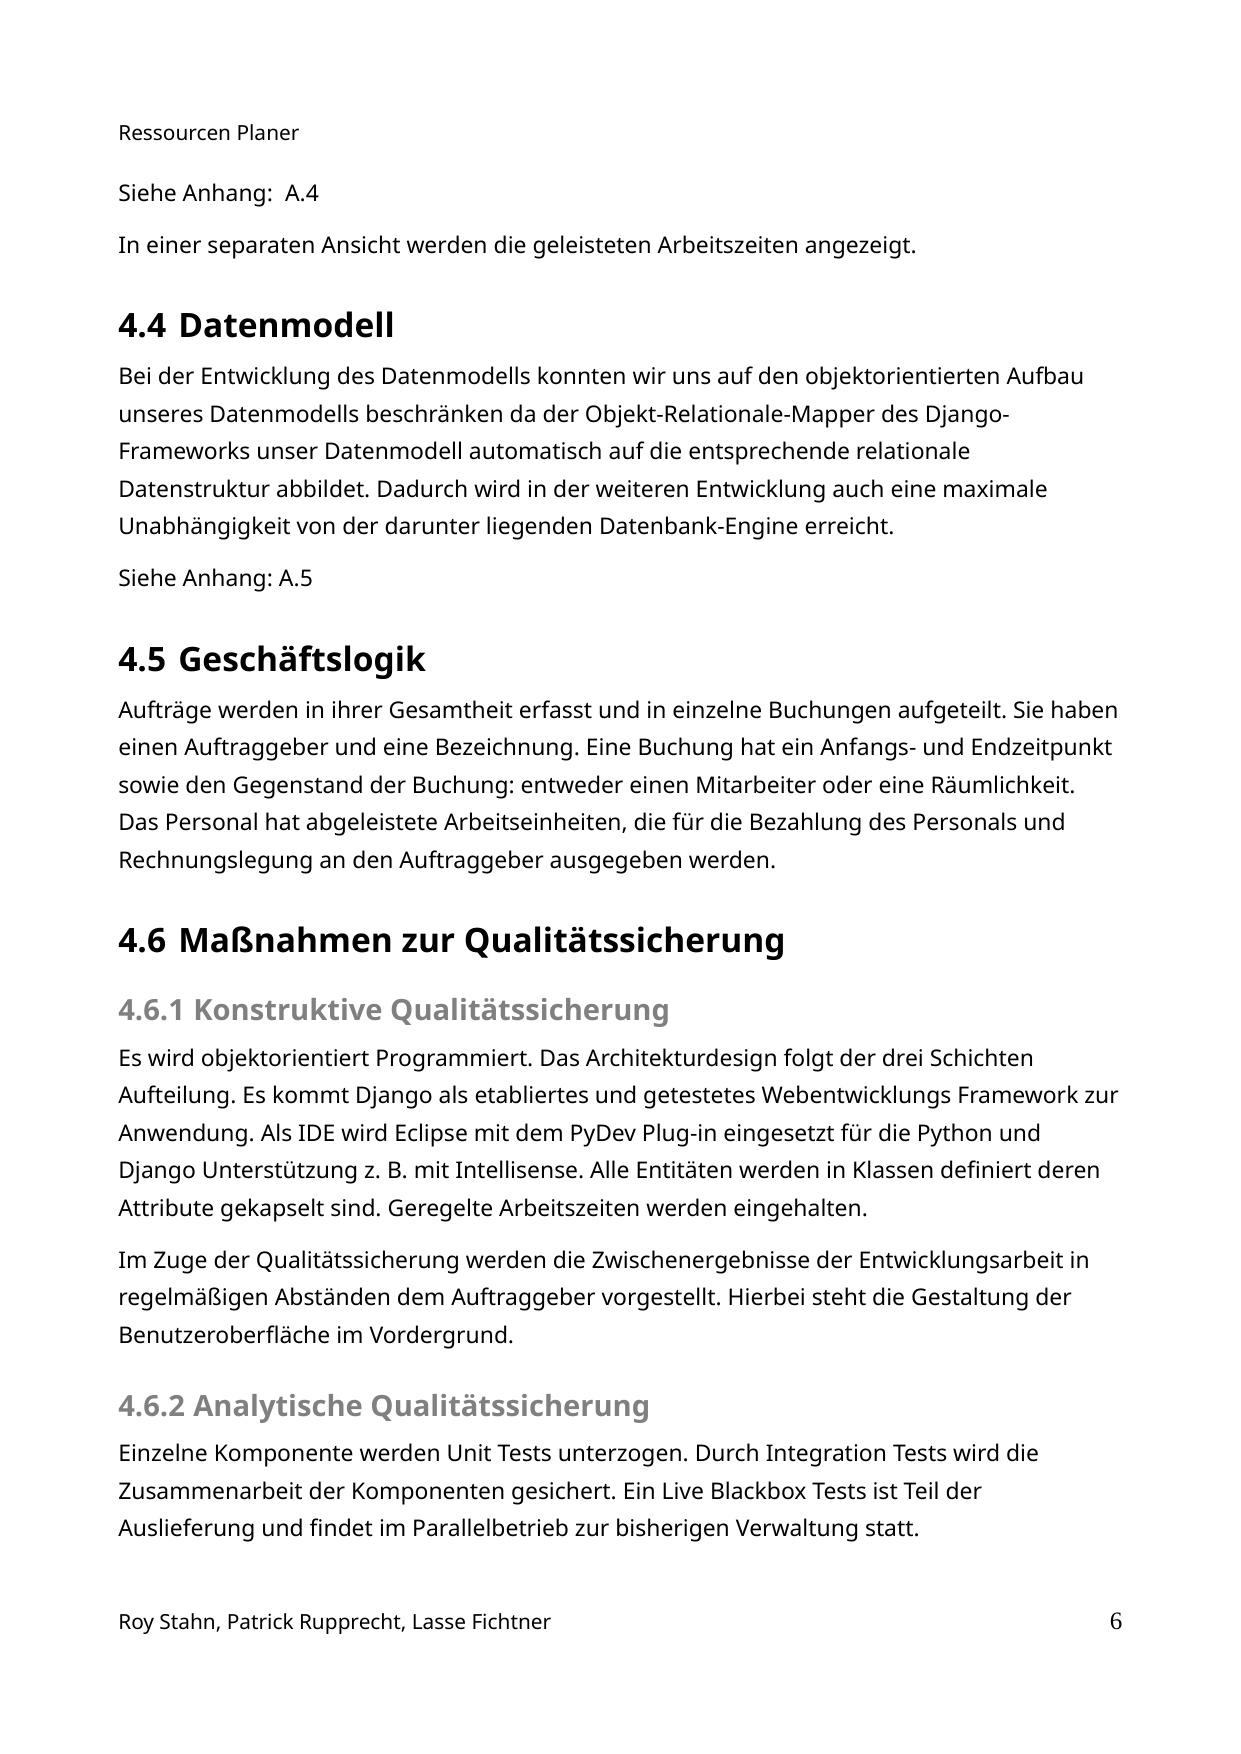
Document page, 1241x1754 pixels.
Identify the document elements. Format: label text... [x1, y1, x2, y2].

subtitle Geschäftslogik [118, 635, 1122, 681]
subtitle Analytische Qualitätssicherung [118, 1385, 1122, 1425]
text Siehe Anhang: A.4 [118, 177, 1122, 208]
text Es wird objektorientiert Programmiert. Das Architekturdesign folgt der drei Schichten Aufteilung. Es kommt Django als etabliertes und getestetes Webentwicklungs Framework zur Anwendung. Als IDE wird Eclipse mit dem PyDev Plug-in eingesetzt für die Python und Django Unterstützung z. B. mit Intellisense. Alle Entitäten werden in Klassen definiert deren Attribute gekapselt sind. Geregelte Arbeitszeiten werden eingehalten. [118, 1041, 1122, 1223]
text Im Zuge der Qualitätssicherung werden die Zwischenergebnisse der Entwicklungsarbeit in regelmäßigen Abständen dem Auftraggeber vorgestellt. Hierbei steht die Gestaltung der Benutzeroberfläche im Vordergrund. [118, 1243, 1122, 1350]
text Aufträge werden in ihrer Gesamtheit erfasst und in einzelne Buchungen aufgeteilt. Sie haben einen Auftraggeber und eine Bezeichnung. Eine Buchung hat ein Anfangs- und Endzeitpunkt sowie den Gegenstand der Buchung: entweder einen Mitarbeiter oder eine Räumlichkeit. Das Personal hat abgeleistete Arbeitseinheiten, die für die Bezahlung des Personals und Rechnungslegung an den Auftraggeber ausgegeben werden. [118, 693, 1122, 875]
subtitle Maßnahmen zur Qualitätssicherung [118, 916, 1122, 962]
text Siehe Anhang: A.5 [118, 562, 1122, 594]
subtitle Konstruktive Qualitätssicherung [118, 989, 1122, 1029]
text In einer separaten Ansicht werden die geleisteten Arbeitszeiten angezeigt. [118, 229, 1122, 260]
text Einzelne Komponente werden Unit Tests unterzogen. Durch Integration Tests wird die Zusammenarbeit der Komponenten gesichert. Ein Live Blackbox Tests ist Teil der Auslieferung und findet im Parallelbetrieb zur bisherigen Verwaltung statt. [118, 1437, 1122, 1544]
subtitle Datenmodell [118, 302, 1122, 348]
text Bei der Entwicklung des Datenmodells konnten wir uns auf den objektorientierten Aufbau unseres Datenmodells beschränken da der Objekt-Relationale-Mapper des Django-Frameworks unser Datenmodell automatisch auf die entsprechende relationale Datenstruktur abbildet. Dadurch wird in der weiteren Entwicklung auch eine maximale Unabhängigkeit von der darunter liegenden Datenbank-Engine erreicht. [118, 360, 1122, 542]
